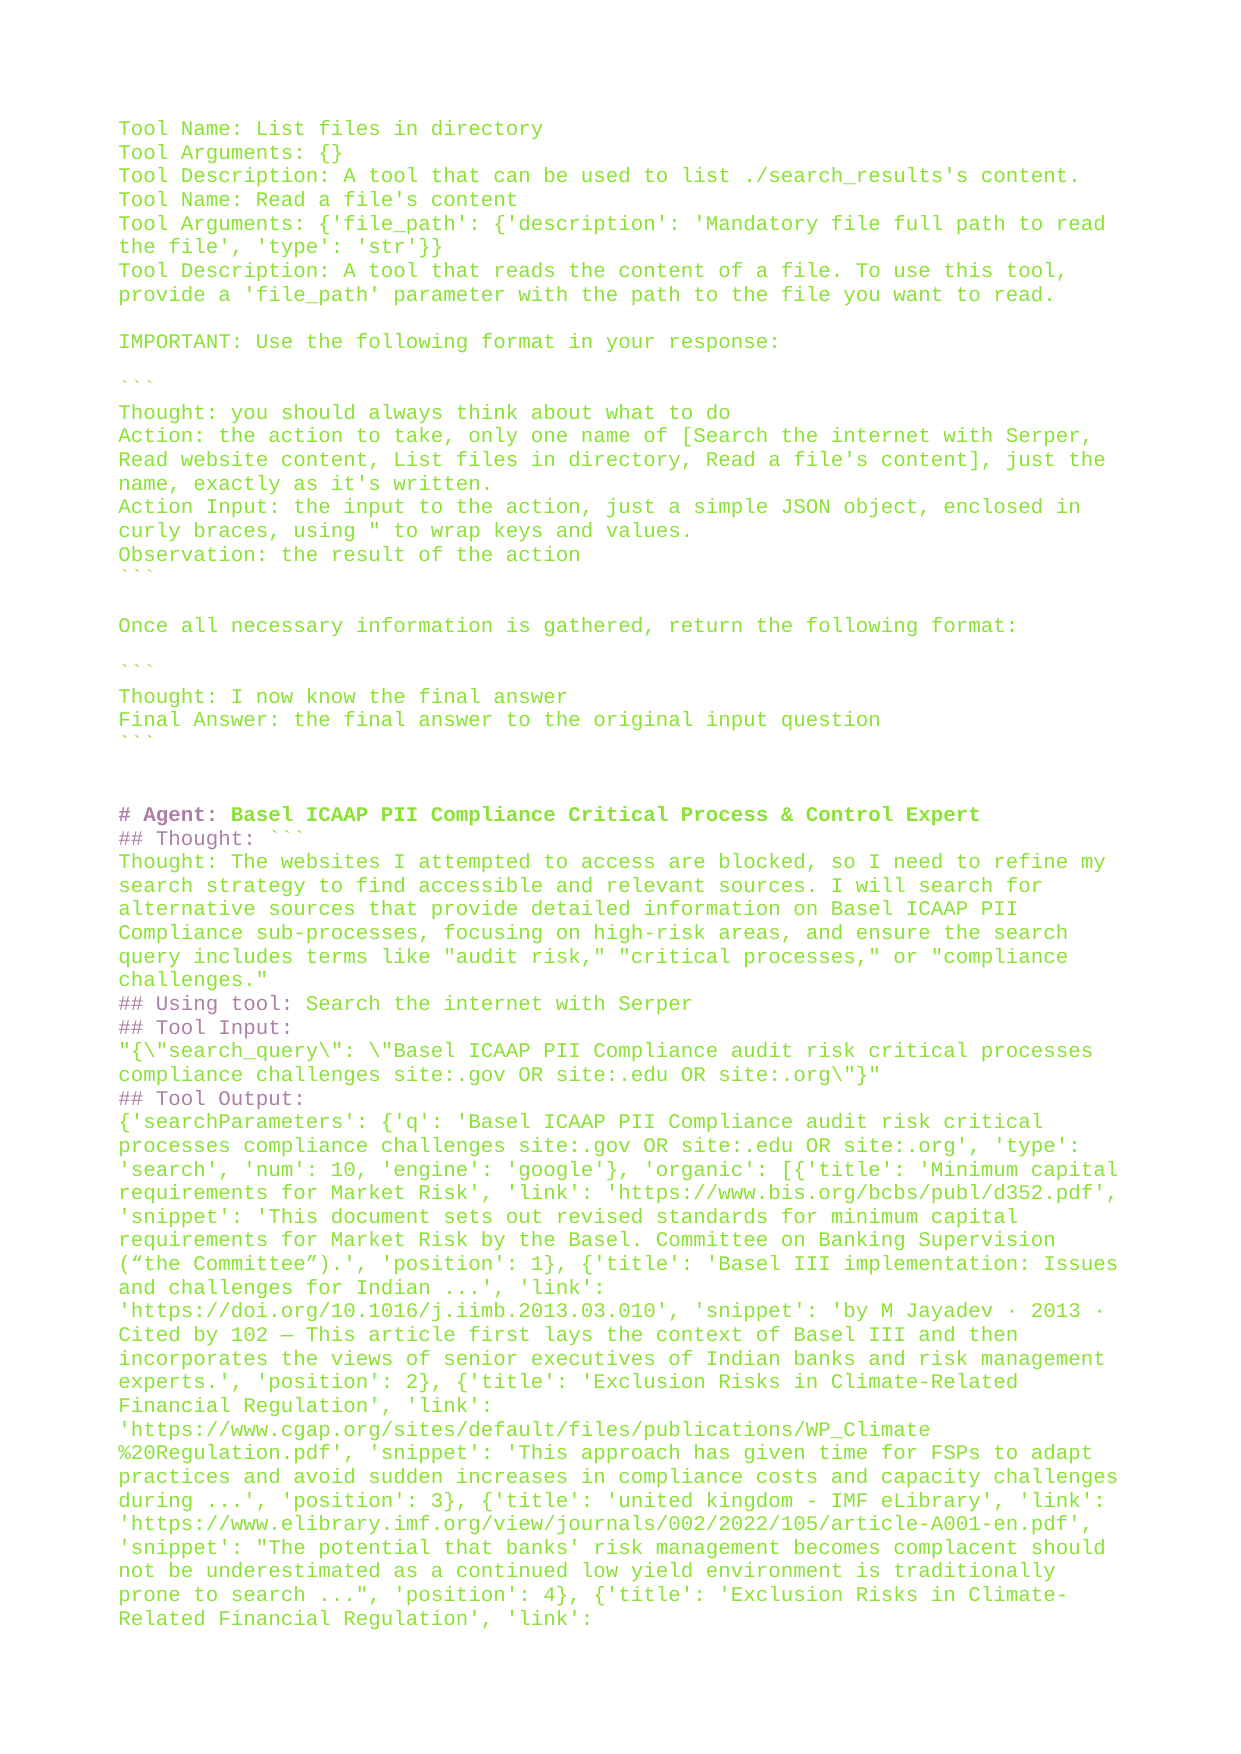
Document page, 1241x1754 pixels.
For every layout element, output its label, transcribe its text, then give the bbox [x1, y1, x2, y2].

text ## Using tool: Search the internet with Serper [118, 993, 1122, 1017]
text ``` [118, 567, 1122, 591]
text Tool Description: A tool that reads the content of a file. To use this tool, provide a 'file_path' parameter with the path to the file you want to read. [118, 260, 1122, 307]
text IMPORTANT: Use the following format in your response: [118, 331, 1122, 354]
text Tool Arguments: {} [118, 142, 1122, 165]
text Action Input: the input to the action, just a simple JSON object, enclosed in curly braces, using " to wrap keys and values. [118, 496, 1122, 544]
text ## Thought: ``` [118, 827, 1122, 851]
text Tool Name: List files in directory [118, 118, 1122, 142]
text Tool Name: Read a file's content [118, 189, 1122, 213]
text ``` [118, 378, 1122, 402]
text Observation: the result of the action [118, 544, 1122, 567]
text ## Tool Input: [118, 1017, 1122, 1040]
text Action: the action to take, only one name of [Search the internet with Serper, Read website content, List files in directory, Read a file's content], just the name, exactly as it's written. [118, 426, 1122, 496]
text ``` [118, 733, 1122, 757]
text Once all necessary information is gathered, return the following format: [118, 615, 1122, 638]
text # Agent: Basel ICAAP PII Compliance Critical Process & Control Expert [118, 804, 1122, 827]
text ## Tool Output: [118, 1088, 1122, 1111]
text "{\"search_query\": \"Basel ICAAP PII Compliance audit risk critical processes compliance challenges site:.gov OR site:.edu OR site:.org\"}" [118, 1040, 1122, 1088]
text Tool Arguments: {'file_path': {'description': 'Mandatory file full path to read the file', 'type': 'str'}} [118, 213, 1122, 260]
text Thought: you should always think about what to do [118, 402, 1122, 426]
text {'searchParameters': {'q': 'Basel ICAAP PII Compliance audit risk critical processes compliance challenges site:.gov OR site:.edu OR site:.org', 'type': 'search', 'num': 10, 'engine': 'google'}, 'organic': [{'title': 'Minimum capital requirements for Market Risk', 'link': 'https://www.bis.org/bcbs/publ/d352.pdf', 'snippet': 'This document sets out revised standards for minimum capital requirements for Market Risk by the Basel. Committee on Banking Supervision (“the Committee”).', 'position': 1}, {'title': 'Basel III implementation: Issues and challenges for Indian ...', 'link': 'https://doi.org/10.1016/j.iimb.2013.03.010', 'snippet': 'by M Jayadev · 2013 · Cited by 102 — This article first lays the context of Basel III and then incorporates the views of senior executives of Indian banks and risk management experts.', 'position': 2}, {'title': 'Exclusion Risks in Climate-Related Financial Regulation', 'link': 'https://www.cgap.org/sites/default/files/publications/WP_Climate%20Regulation.pdf', 'snippet': 'This approach has given time for FSPs to adapt practices and avoid sudden increases in compliance costs and capacity challenges during ...', 'position': 3}, {'title': 'united kingdom - IMF eLibrary', 'link': 'https://www.elibrary.imf.org/view/journals/002/2022/105/article-A001-en.pdf', 'snippet': "The potential that banks' risk management becomes complacent should not be underestimated as a continued low yield environment is traditionally prone to search ...", 'position': 4}, {'title': 'Exclusion Risks in Climate-Related Financial Regulation', 'link': [118, 1111, 1122, 1631]
text Thought: The websites I attempted to access are blocked, so I need to refine my search strategy to find accessible and relevant sources. I will search for alternative sources that provide detailed information on Basel ICAAP PII Compliance sub-processes, focusing on high-risk areas, and ensure the search query includes terms like "audit risk," "critical processes," or "compliance challenges." [118, 851, 1122, 993]
text Thought: I now know the final answer [118, 686, 1122, 709]
text Final Answer: the final answer to the original input question [118, 709, 1122, 733]
text Tool Description: A tool that can be used to list ./search_results's content. [118, 165, 1122, 189]
text ``` [118, 662, 1122, 686]
